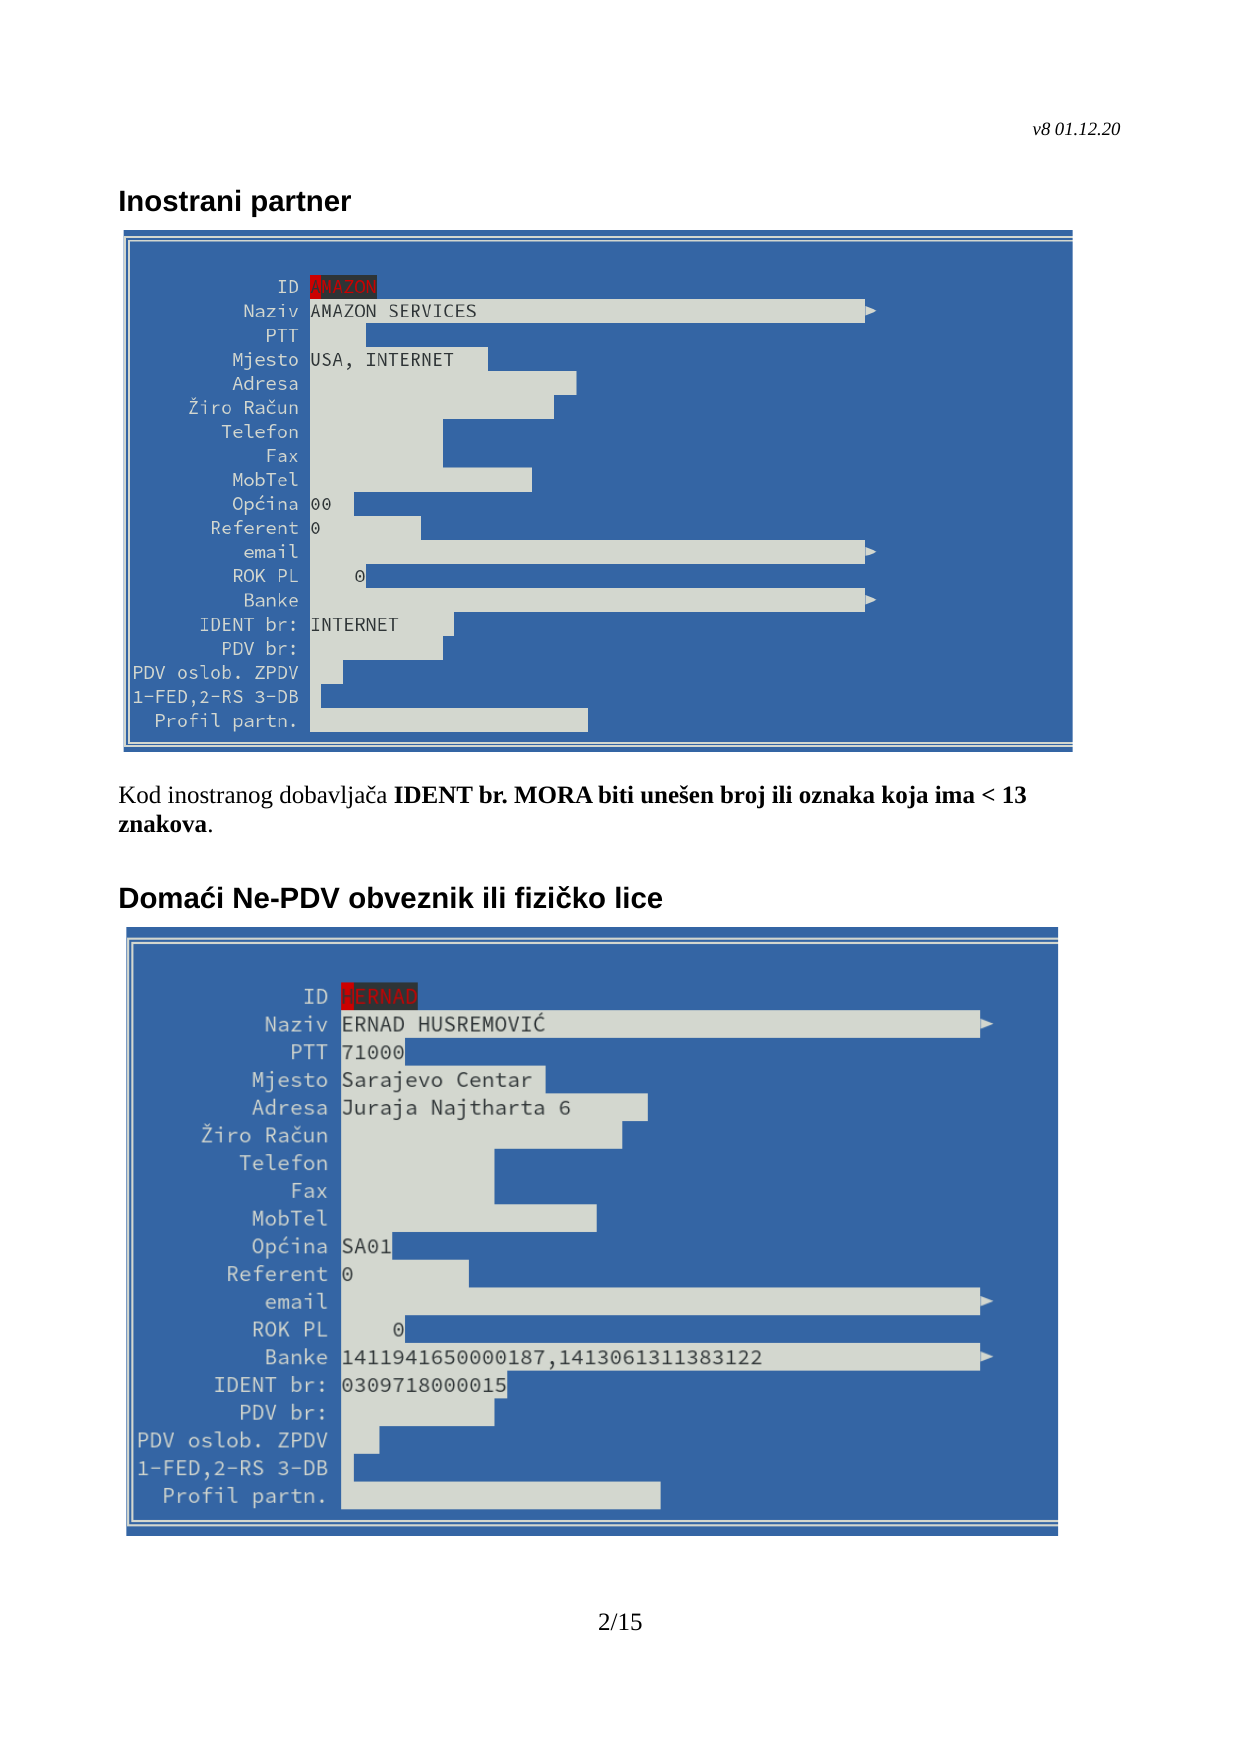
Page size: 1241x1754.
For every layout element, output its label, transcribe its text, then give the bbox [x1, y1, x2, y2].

picture [123, 230, 1073, 752]
subtitle Inostrani partner [118, 184, 1122, 217]
subtitle Domaći Ne-PDV obveznik ili fizičko lice [118, 881, 1122, 915]
text Kod inostranog dobavljača IDENT br. MORA biti unešen broj ili oznaka koja ima < 13 znakova. [118, 780, 1122, 838]
picture [126, 927, 1059, 1536]
